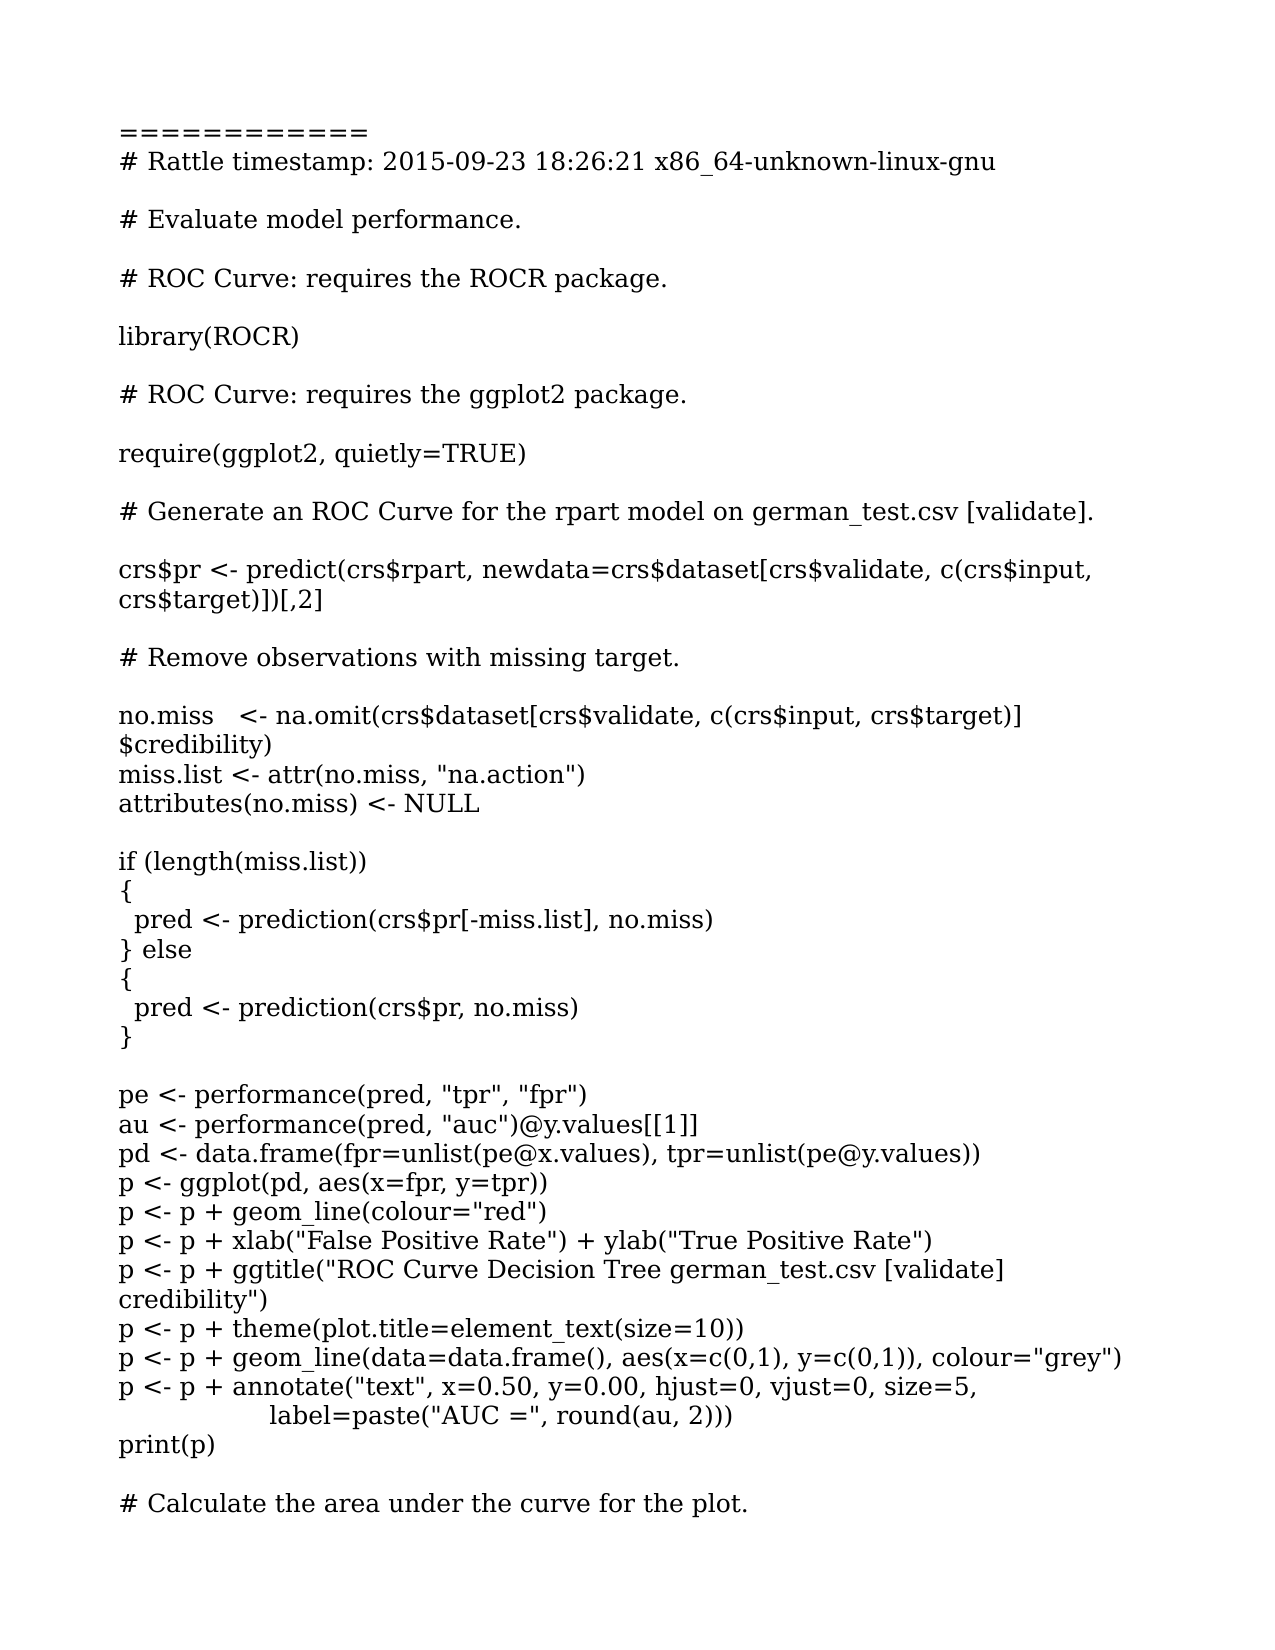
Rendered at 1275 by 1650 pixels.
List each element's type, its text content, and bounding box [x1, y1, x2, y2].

text attributes(no.miss) <- NULL [118, 789, 1157, 818]
text p <- p + geom_line(colour="red") [118, 1197, 1157, 1226]
text pd <- data.frame(fpr=unlist(pe@x.values), tpr=unlist(pe@y.values)) [118, 1139, 1157, 1168]
text } [118, 1022, 1157, 1051]
text p <- p + geom_line(data=data.frame(), aes(x=c(0,1), y=c(0,1)), colour="grey") [118, 1343, 1157, 1372]
text print(p) [118, 1431, 1157, 1460]
text pred <- prediction(crs$pr[-miss.list], no.miss) [118, 906, 1157, 935]
text # ROC Curve: requires the ROCR package. [118, 264, 1157, 293]
text if (length(miss.list)) [118, 847, 1157, 876]
text require(ggplot2, quietly=TRUE) [118, 439, 1157, 468]
text { [118, 964, 1157, 993]
text p <- ggplot(pd, aes(x=fpr, y=tpr)) [118, 1168, 1157, 1197]
text # ROC Curve: requires the ggplot2 package. [118, 381, 1157, 410]
text miss.list <- attr(no.miss, "na.action") [118, 760, 1157, 789]
text pred <- prediction(crs$pr, no.miss) [118, 993, 1157, 1022]
text p <- p + ggtitle("ROC Curve Decision Tree german_test.csv [validate] credibility") [118, 1256, 1157, 1314]
text p <- p + theme(plot.title=element_text(size=10)) [118, 1314, 1157, 1343]
text label=paste("AUC =", round(au, 2))) [118, 1401, 1157, 1431]
text p <- p + annotate("text", x=0.50, y=0.00, hjust=0, vjust=0, size=5, [118, 1372, 1157, 1401]
text # Remove observations with missing target. [118, 643, 1157, 672]
text library(ROCR) [118, 322, 1157, 351]
text ============ [118, 118, 1157, 147]
text p <- p + xlab("False Positive Rate") + ylab("True Positive Rate") [118, 1226, 1157, 1256]
text # Evaluate model performance. [118, 206, 1157, 235]
text crs$pr <- predict(crs$rpart, newdata=crs$dataset[crs$validate, c(crs$input, crs$target)])[,2] [118, 556, 1157, 614]
text { [118, 876, 1157, 906]
text # Rattle timestamp: 2015-09-23 18:26:21 x86_64-unknown-linux-gnu [118, 147, 1157, 176]
text } else [118, 935, 1157, 964]
text no.miss <- na.omit(crs$dataset[crs$validate, c(crs$input, crs$target)]$credibility) [118, 701, 1157, 760]
text pe <- performance(pred, "tpr", "fpr") [118, 1081, 1157, 1110]
text # Generate an ROC Curve for the rpart model on german_test.csv [validate]. [118, 497, 1157, 526]
text # Calculate the area under the curve for the plot. [118, 1489, 1157, 1518]
text au <- performance(pred, "auc")@y.values[[1]] [118, 1110, 1157, 1139]
